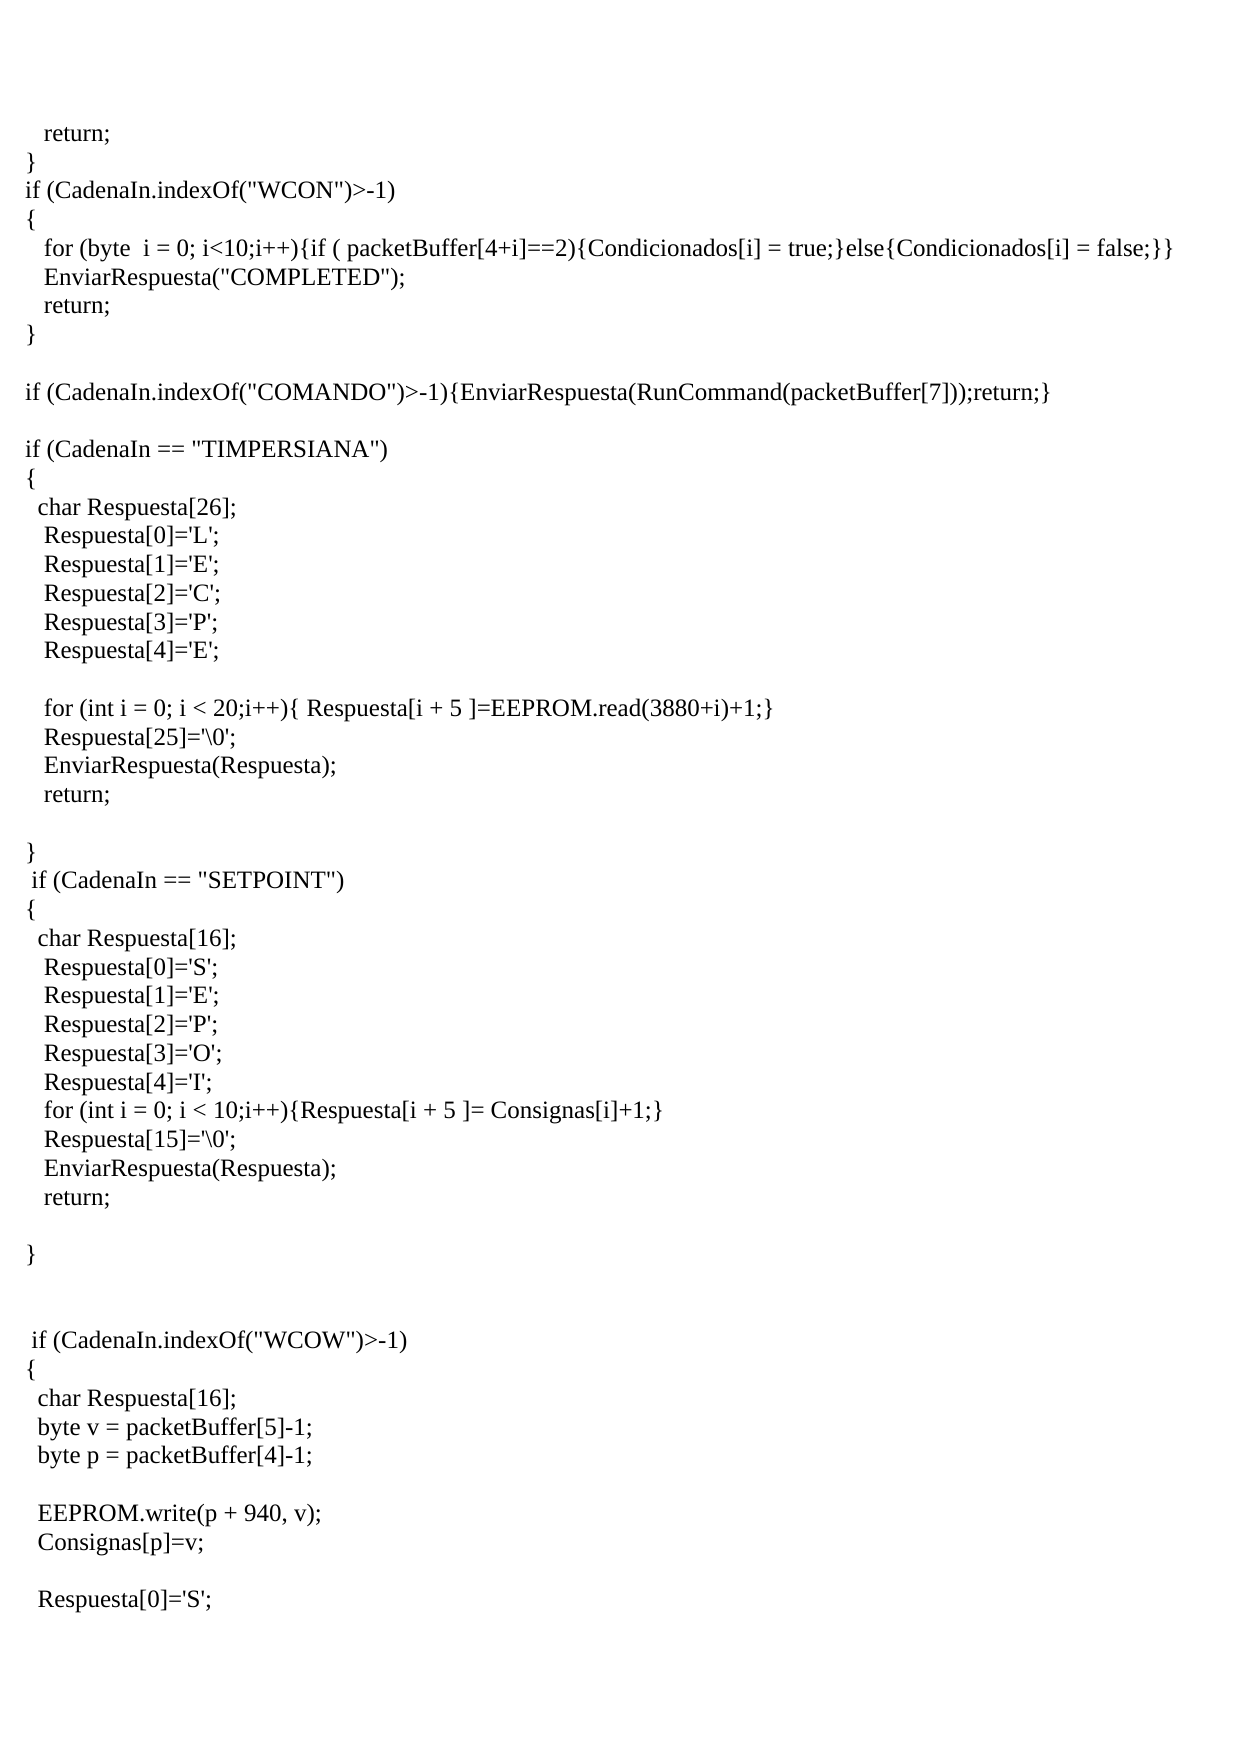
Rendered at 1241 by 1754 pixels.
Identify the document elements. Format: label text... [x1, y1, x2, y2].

text Respuesta[2]='C'; [0, 578, 1240, 607]
text Respuesta[1]='E'; [0, 549, 1240, 578]
text Respuesta[0]='S'; [0, 1584, 1240, 1613]
text } [0, 319, 1240, 348]
text Respuesta[0]='S'; [0, 952, 1240, 981]
text { [0, 894, 1240, 923]
text char Respuesta[16]; [0, 1383, 1240, 1412]
text return; [0, 779, 1240, 808]
text if (CadenaIn.indexOf("WCON")>-1) [0, 176, 1240, 204]
text if (CadenaIn == "SETPOINT") [0, 866, 1240, 894]
text char Respuesta[16]; [0, 923, 1240, 952]
text } [0, 147, 1240, 176]
text EnviarRespuesta(Respuesta); [0, 751, 1240, 779]
text if (CadenaIn.indexOf("WCOW")>-1) [0, 1326, 1240, 1354]
text } [0, 837, 1240, 866]
text Respuesta[0]='L'; [0, 521, 1240, 549]
text byte v = packetBuffer[5]-1; [0, 1412, 1240, 1441]
text Respuesta[2]='P'; [0, 1009, 1240, 1038]
text EnviarRespuesta(Respuesta); [0, 1153, 1240, 1182]
text for (int i = 0; i < 10;i++){Respuesta[i + 5 ]= Consignas[i]+1;} [0, 1096, 1240, 1124]
text return; [0, 1182, 1240, 1211]
text Respuesta[4]='E'; [0, 636, 1240, 664]
text if (CadenaIn == "TIMPERSIANA") [0, 434, 1240, 463]
text EnviarRespuesta("COMPLETED"); [0, 262, 1240, 291]
text for (int i = 0; i < 20;i++){ Respuesta[i + 5 ]=EEPROM.read(3880+i)+1;} [0, 693, 1240, 722]
text return; [0, 118, 1240, 147]
text } [0, 1239, 1240, 1268]
text Respuesta[25]='\0'; [0, 722, 1240, 751]
text EEPROM.write(p + 940, v); [0, 1498, 1240, 1527]
text return; [0, 291, 1240, 319]
text char Respuesta[26]; [0, 492, 1240, 521]
text Respuesta[3]='O'; [0, 1038, 1240, 1067]
text Consignas[p]=v; [0, 1527, 1240, 1556]
text { [0, 463, 1240, 492]
text Respuesta[15]='\0'; [0, 1124, 1240, 1153]
text { [0, 204, 1240, 233]
text { [0, 1354, 1240, 1383]
text Respuesta[1]='E'; [0, 981, 1240, 1009]
text Respuesta[4]='I'; [0, 1067, 1240, 1096]
text for (byte i = 0; i<10;i++){if ( packetBuffer[4+i]==2){Condicionados[i] = true;}else{Condicionados[i] = false;}} [0, 233, 1240, 262]
text byte p = packetBuffer[4]-1; [0, 1441, 1240, 1469]
text if (CadenaIn.indexOf("COMANDO")>-1){EnviarRespuesta(RunCommand(packetBuffer[7]));return;} [0, 377, 1240, 406]
text Respuesta[3]='P'; [0, 607, 1240, 636]
